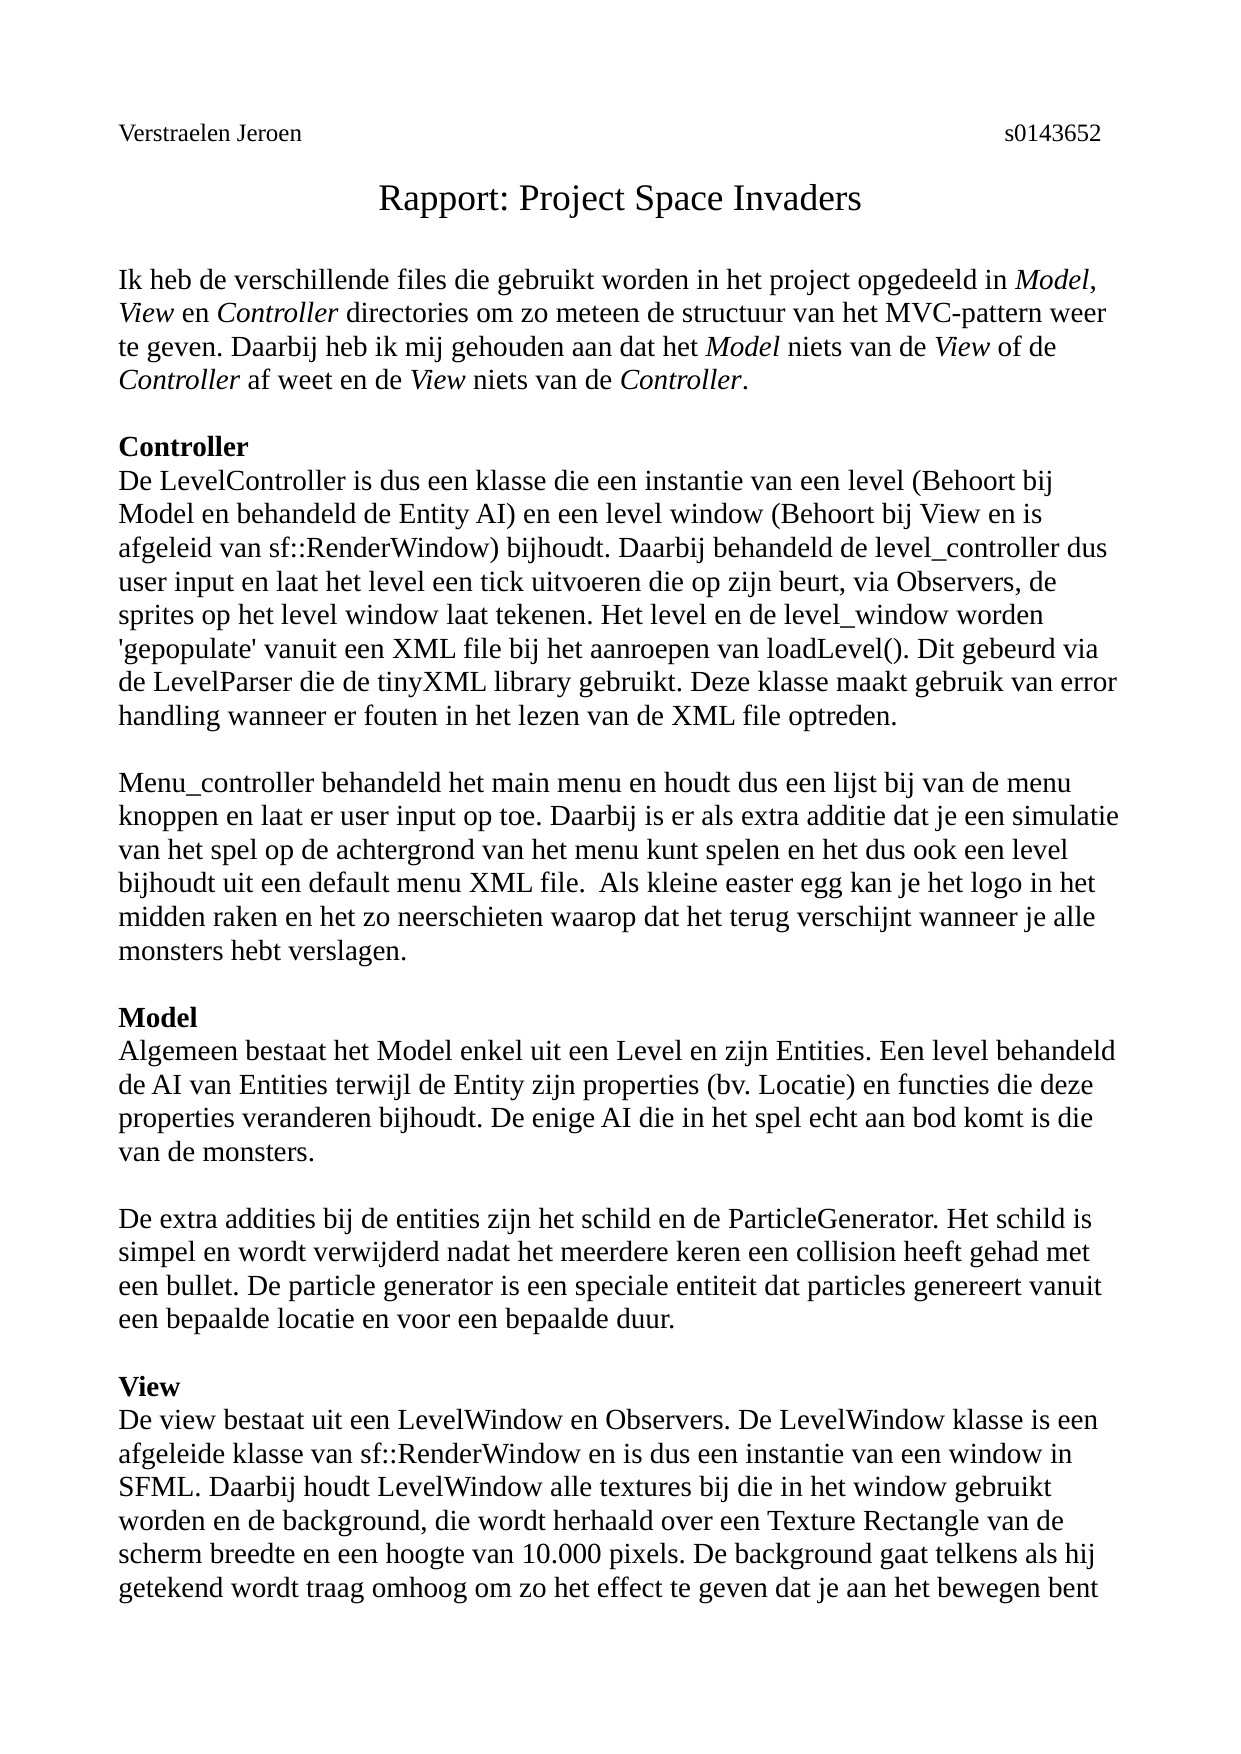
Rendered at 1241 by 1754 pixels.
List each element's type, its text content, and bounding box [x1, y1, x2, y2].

text Menu_controller behandeld het main menu en houdt dus een lijst bij van de menu knoppen en laat er user input op toe. Daarbij is er als extra additie dat je een simulatie van het spel op de achtergrond van het menu kunt spelen en het dus ook een level bijhoudt uit een default menu XML file. Als kleine easter egg kan je het logo in het midden raken en het zo neerschieten waarop dat het terug verschijnt wanneer je alle monsters hebt verslagen. [118, 765, 1122, 966]
text View [118, 1369, 1122, 1402]
text De view bestaat uit een LevelWindow en Observers. De LevelWindow klasse is een afgeleide klasse van sf::RenderWindow en is dus een instantie van een window in SFML. Daarbij houdt LevelWindow alle textures bij die in het window gebruikt worden en de background, die wordt herhaald over een Texture Rectangle van de scherm breedte en een hoogte van 10.000 pixels. De background gaat telkens als hij getekend wordt traag omhoog om zo het effect te geven dat je aan het bewegen bent [118, 1402, 1122, 1603]
text Controller [118, 429, 1122, 463]
text De LevelController is dus een klasse die een instantie van een level (Behoort bij Model en behandeld de Entity AI) en een level window (Behoort bij View en is afgeleid van sf::RenderWindow) bijhoudt. Daarbij behandeld de level_controller dus user input en laat het level een tick uitvoeren die op zijn beurt, via Observers, de sprites op het level window laat tekenen. Het level en de level_window worden 'gepopulate' vanuit een XML file bij het aanroepen van loadLevel(). Dit gebeurd via de LevelParser die de tinyXML library gebruikt. Deze klasse maakt gebruik van error handling wanneer er fouten in het lezen van de XML file optreden. [118, 463, 1122, 731]
text Algemeen bestaat het Model enkel uit een Level en zijn Entities. Een level behandeld de AI van Entities terwijl de Entity zijn properties (bv. Locatie) en functies die deze properties veranderen bijhoudt. De enige AI die in het spel echt aan bod komt is die van de monsters. [118, 1033, 1122, 1167]
text Ik heb de verschillende files die gebruikt worden in het project opgedeeld in Model, View en Controller directories om zo meteen de structuur van het MVC-pattern weer te geven. Daarbij heb ik mij gehouden aan dat het Model niets van de View of de Controller af weet en de View niets van de Controller. [118, 262, 1122, 396]
text Verstraelen Jeroen s0143652 [118, 118, 1122, 147]
text Model [118, 1000, 1122, 1033]
text Rapport: Project Space Invaders [118, 176, 1122, 219]
text De extra addities bij de entities zijn het schild en de ParticleGenerator. Het schild is simpel en wordt verwijderd nadat het meerdere keren een collision heeft gehad met een bullet. De particle generator is een speciale entiteit dat particles genereert vanuit een bepaalde locatie en voor een bepaalde duur. [118, 1201, 1122, 1335]
